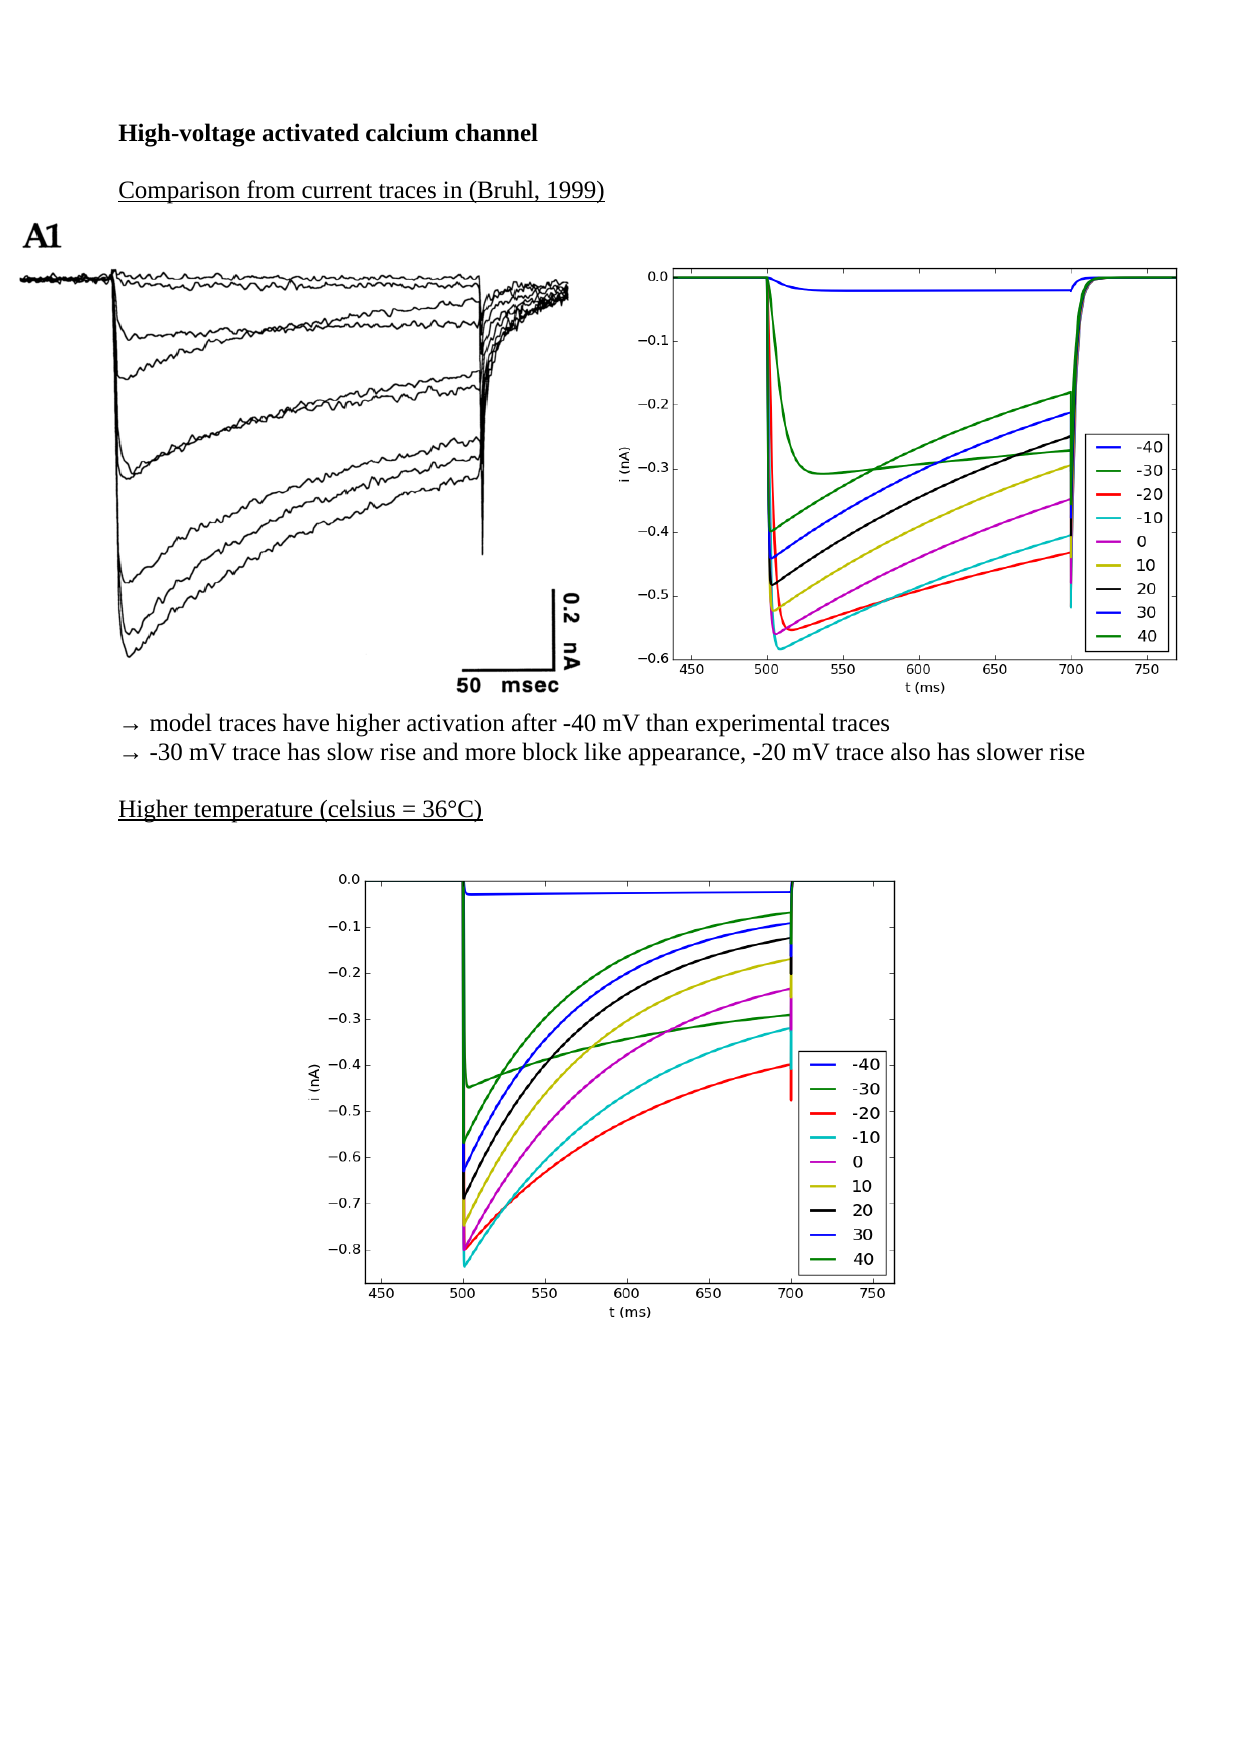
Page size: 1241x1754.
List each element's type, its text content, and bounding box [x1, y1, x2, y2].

text Comparison from current traces in (Bruhl, 1999) [118, 176, 1122, 204]
text → -30 mV trace has slow rise and more block like appearance, -20 mV trace also has slower rise [118, 737, 1122, 766]
picture [9, 219, 1241, 708]
picture [279, 830, 962, 1333]
text High-voltage activated calcium channel [118, 118, 1122, 147]
text [118, 204, 1122, 219]
text → model traces have higher activation after -40 mV than experimental traces [118, 704, 1122, 737]
text Higher temperature (celsius = 36°C) [118, 794, 1122, 823]
